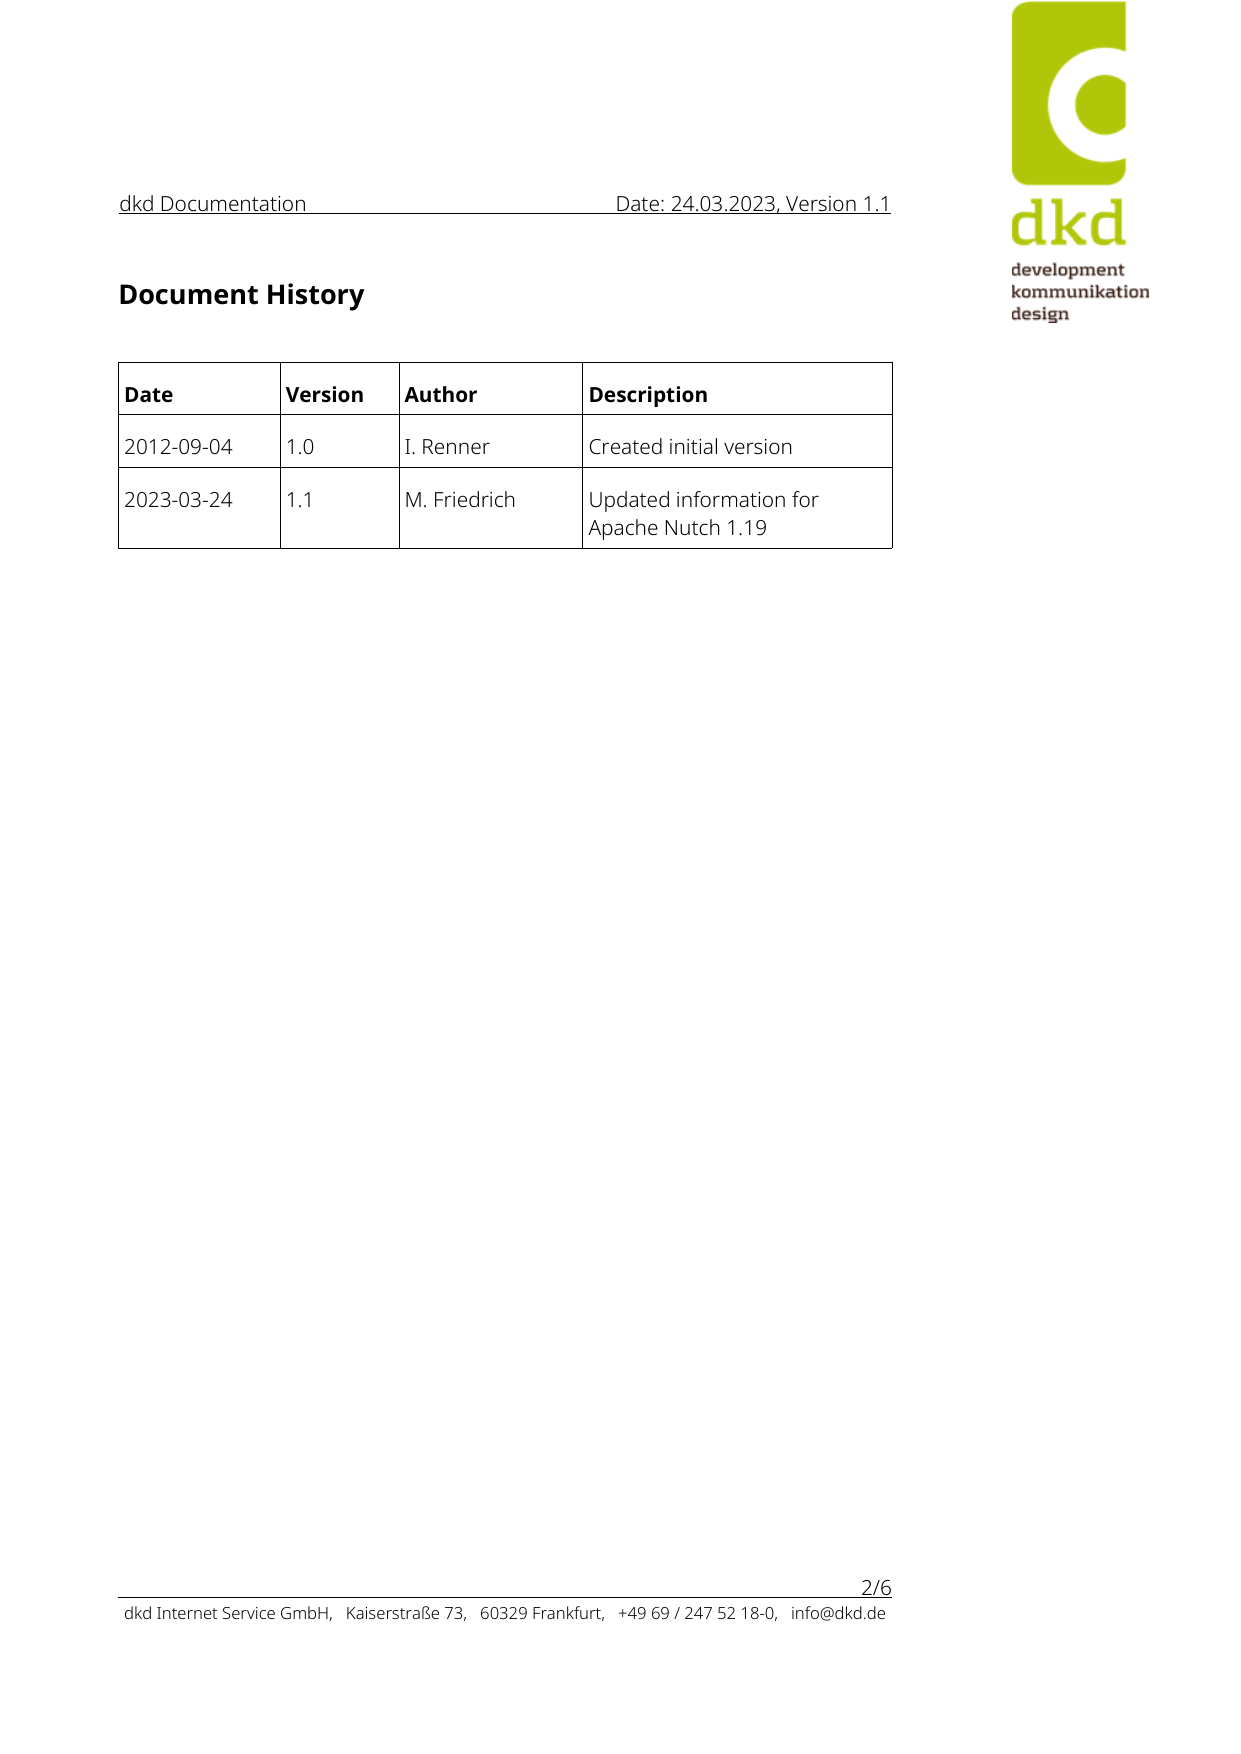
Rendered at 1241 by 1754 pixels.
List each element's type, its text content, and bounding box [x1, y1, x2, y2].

table_header Version [281, 363, 399, 414]
table_cell 1.0 [281, 415, 399, 467]
table_cell Updated information for Apache Nutch 1.19 [583, 468, 892, 547]
table_cell Created initial version [583, 415, 892, 467]
text Document History [118, 275, 892, 312]
picture [1011, 1, 1150, 323]
table_header Date [119, 363, 280, 414]
table_cell 1.1 [281, 468, 399, 547]
table_cell M. Friedrich [400, 468, 582, 547]
table_cell 2023-03-24 [119, 468, 280, 547]
table_header Author [400, 363, 582, 414]
table_cell I. Renner [400, 415, 582, 467]
table_header Description [583, 363, 892, 414]
table_cell 2012-09-04 [119, 415, 280, 467]
